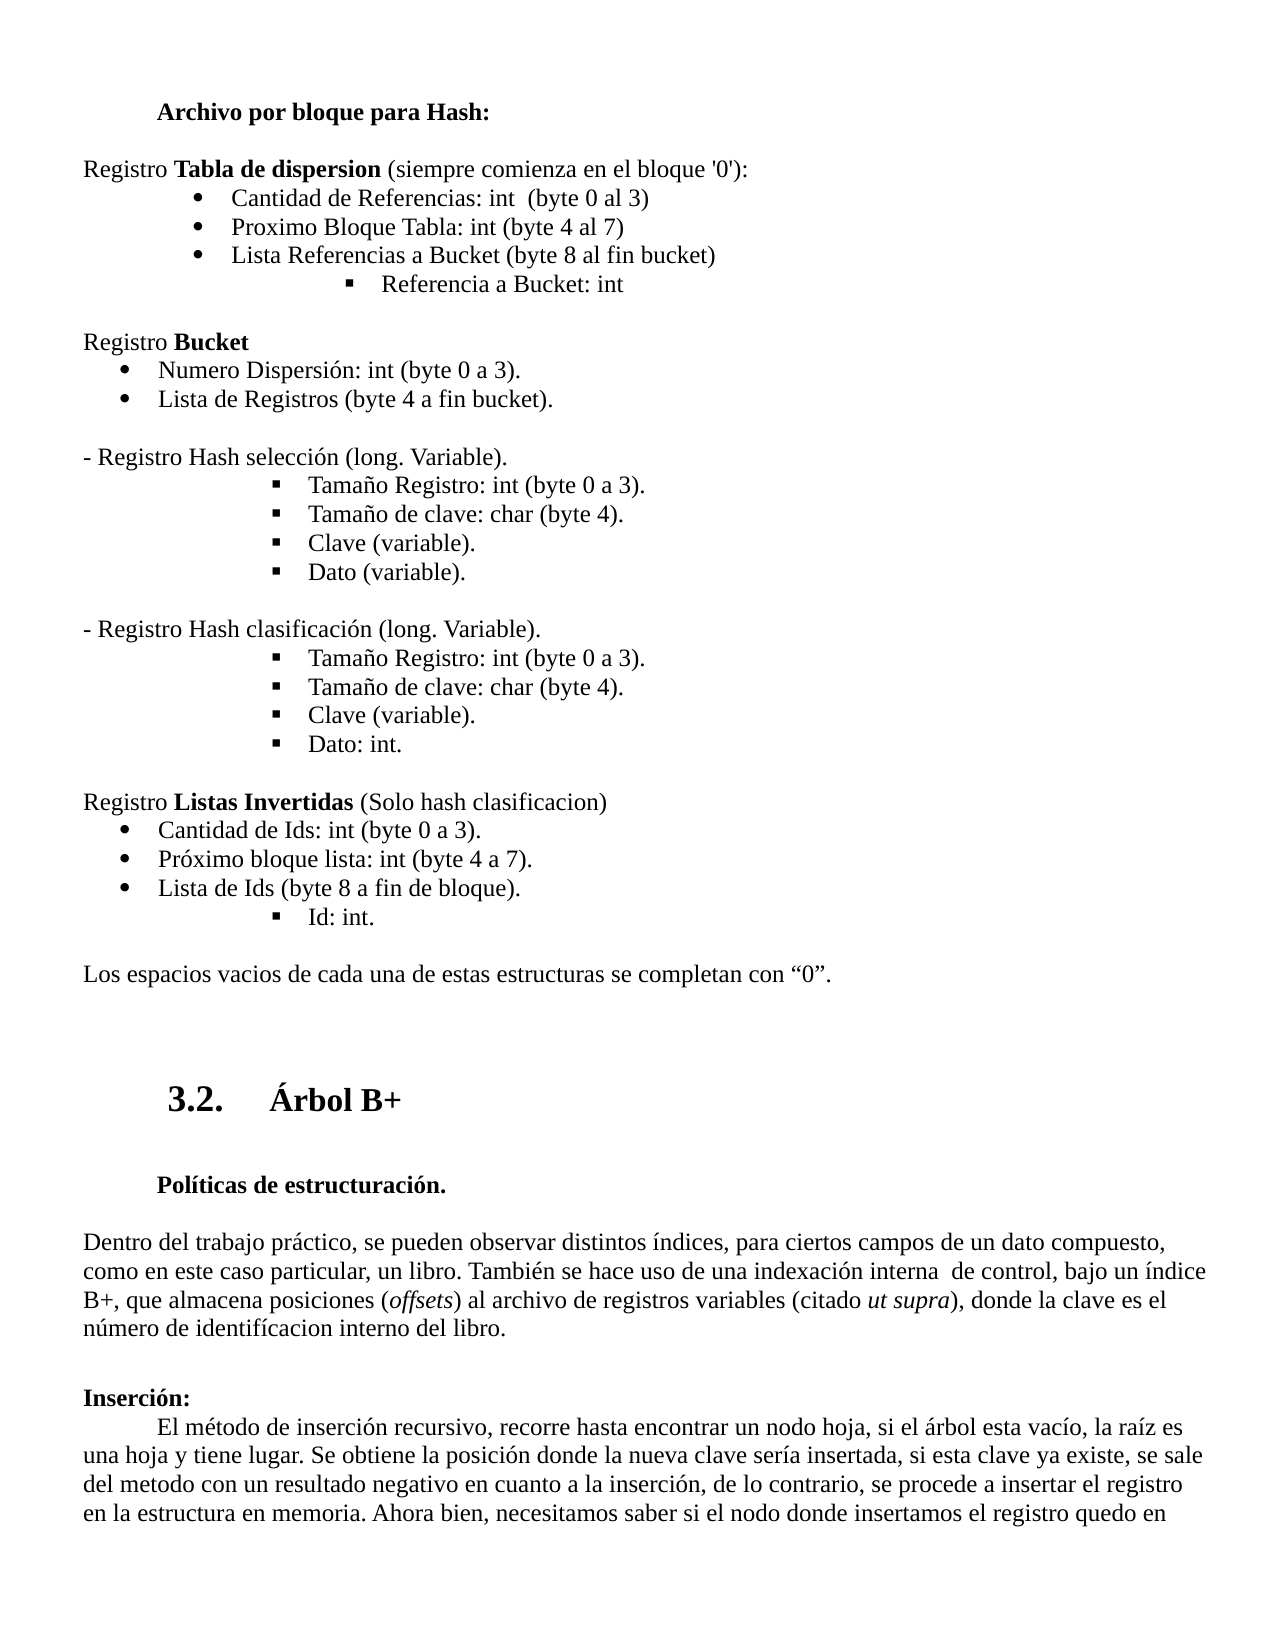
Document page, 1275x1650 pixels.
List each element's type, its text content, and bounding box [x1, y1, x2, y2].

list Clave (variable). [270, 528, 1206, 557]
text Políticas de estructuración. [83, 1170, 1206, 1198]
text Registro Tabla de dispersion (siempre comienza en el bloque '0'): [83, 154, 1206, 183]
list Árbol B+ [158, 1077, 1206, 1120]
text Archivo por bloque para Hash: [83, 97, 1206, 126]
text Registro Bucket [83, 327, 1206, 356]
list Dato (variable). [270, 557, 1206, 586]
list Lista de Registros (byte 4 a fin bucket). [120, 384, 1206, 413]
list Cantidad de Referencias: int (byte 0 al 3) [194, 183, 1206, 212]
text Registro Listas Invertidas (Solo hash clasificacion) [83, 787, 1206, 816]
list Cantidad de Ids: int (byte 0 a 3). [120, 816, 1206, 844]
list Lista de Ids (byte 8 a fin de bloque). [120, 873, 1206, 902]
text Inserción: [83, 1383, 1206, 1412]
text Dentro del trabajo práctico, se pueden observar distintos índices, para ciertos campos de un dato compuesto, como en este caso particular, un libro. También se hace uso de una indexación interna de control, bajo un índice B+, que almacena posiciones (offsets) al archivo de registros variables (citado ut supra), donde la clave es el número de identifícacion interno del libro. [83, 1227, 1206, 1342]
list Id: int. [270, 902, 1206, 931]
text El método de inserción recursivo, recorre hasta encontrar un nodo hoja, si el árbol esta vacío, la raíz es una hoja y tiene lugar. Se obtiene la posición donde la nueva clave sería insertada, si esta clave ya existe, se sale del metodo con un resultado negativo en cuanto a la inserción, de lo contrario, se procede a insertar el registro en la estructura en memoria. Ahora bien, necesitamos saber si el nodo donde insertamos el registro quedo en [83, 1412, 1206, 1527]
text - Registro Hash clasificación (long. Variable). [83, 614, 1206, 643]
list Tamaño Registro: int (byte 0 a 3). [270, 471, 1206, 499]
text - Registro Hash selección (long. Variable). [83, 442, 1206, 471]
text Los espacios vacios de cada una de estas estructuras se completan con “0”. [83, 959, 1206, 988]
list Referencia a Bucket: int [344, 269, 1206, 298]
list Dato: int. [270, 729, 1206, 758]
list Tamaño de clave: char (byte 4). [270, 499, 1206, 528]
list Tamaño de clave: char (byte 4). [270, 672, 1206, 701]
list Lista Referencias a Bucket (byte 8 al fin bucket) [194, 241, 1206, 269]
list Próximo bloque lista: int (byte 4 a 7). [120, 844, 1206, 873]
list Proximo Bloque Tabla: int (byte 4 al 7) [194, 212, 1206, 241]
list Tamaño Registro: int (byte 0 a 3). [270, 643, 1206, 672]
list Clave (variable). [270, 701, 1206, 729]
list Numero Dispersión: int (byte 0 a 3). [120, 356, 1206, 384]
